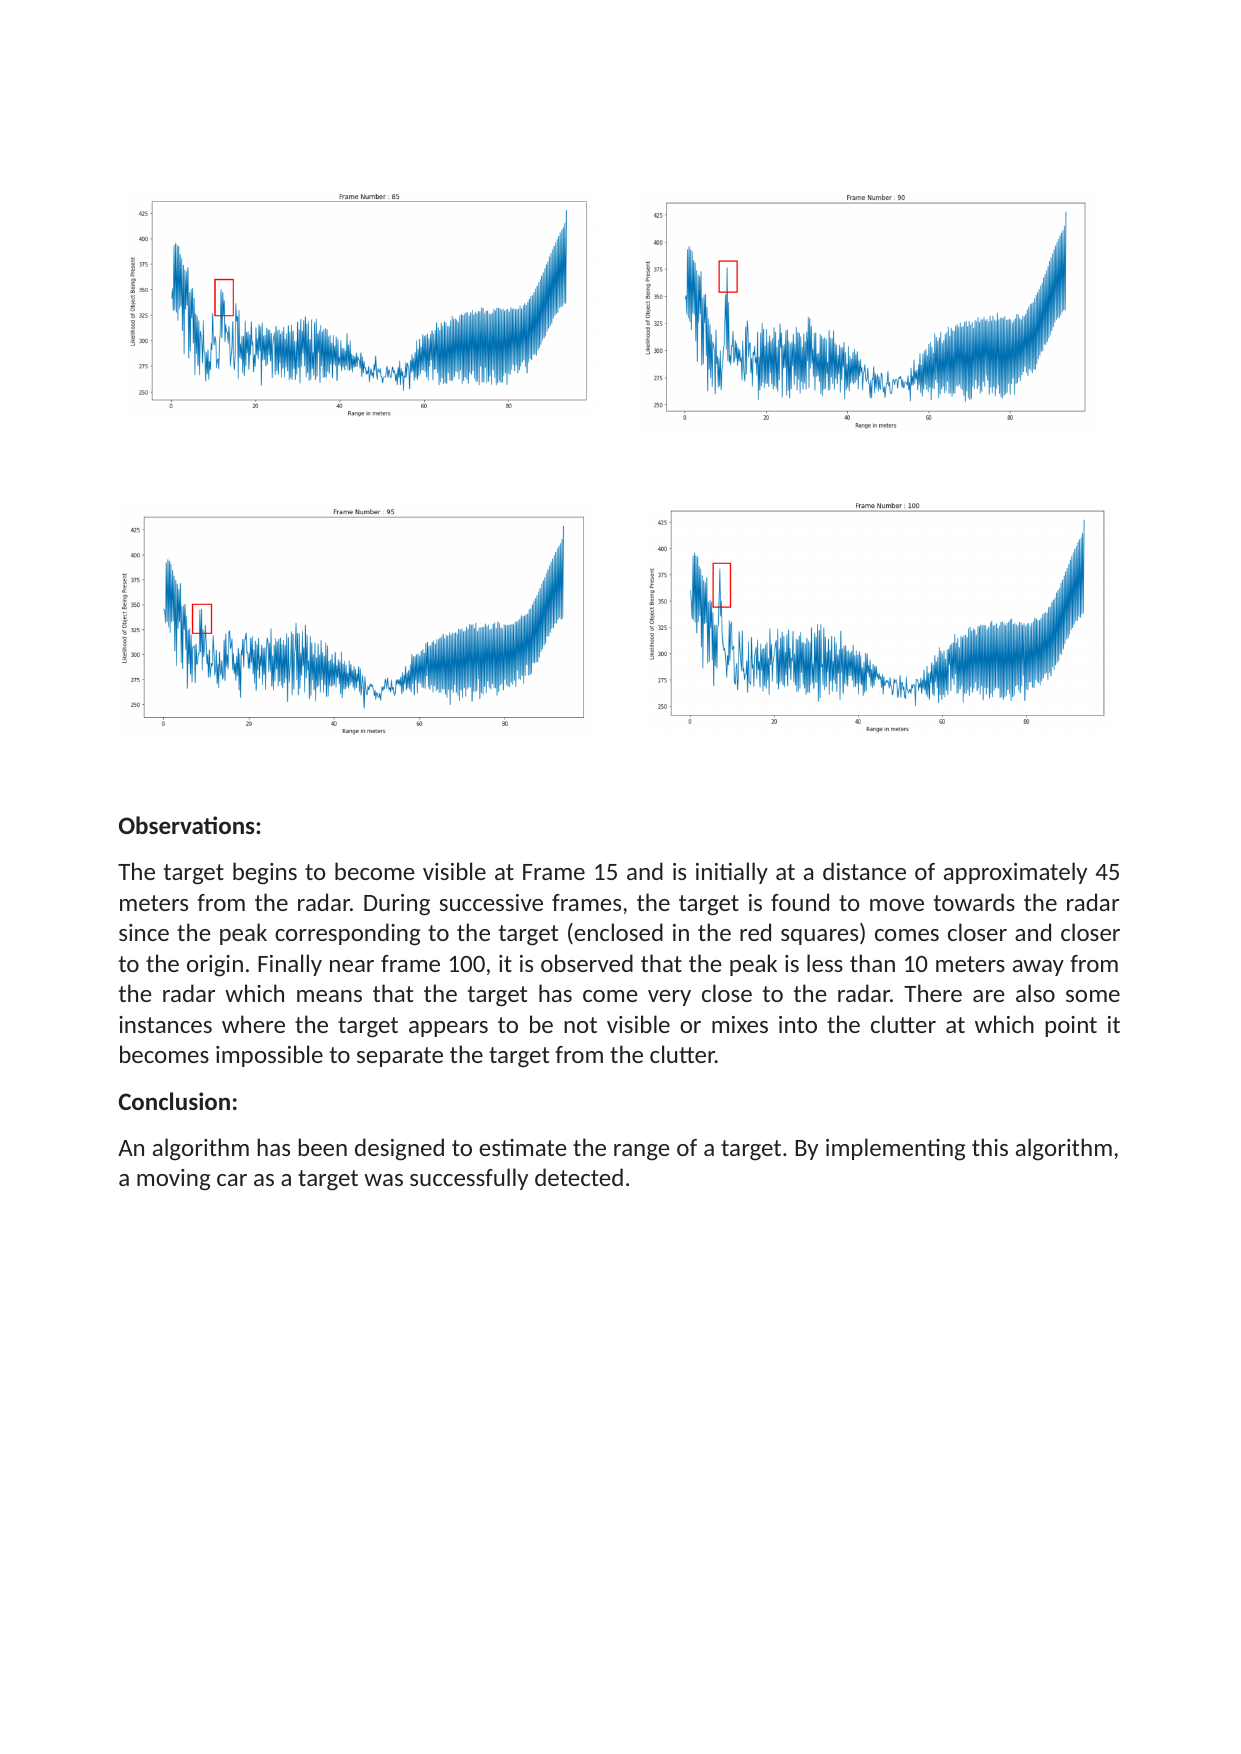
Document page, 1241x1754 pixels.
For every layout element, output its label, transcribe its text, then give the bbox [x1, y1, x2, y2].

text An algorithm has been designed to estimate the range of a target. By implementing this algorithm, a moving car as a target was successfully detected. [118, 1132, 1122, 1193]
text Conclusion: [118, 1086, 1122, 1116]
text The target begins to become visible at Frame 15 and is initially at a distance of approximately 45 meters from the radar. During successive frames, the target is found to move towards the radar since the peak corresponding to the target (enclosed in the red squares) comes closer and closer to the origin. Finally near frame 100, it is observed that the peak is less than 10 meters away from the radar which means that the target has come very close to the radar. There are also some instances where the target appears to be not visible or mixes into the clutter at which point it becomes impossible to separate the target from the clutter. [118, 856, 1122, 1070]
picture [113, 503, 594, 738]
picture [121, 188, 599, 420]
picture [643, 497, 1117, 737]
picture [635, 190, 1096, 432]
text Observations: [118, 810, 1122, 841]
